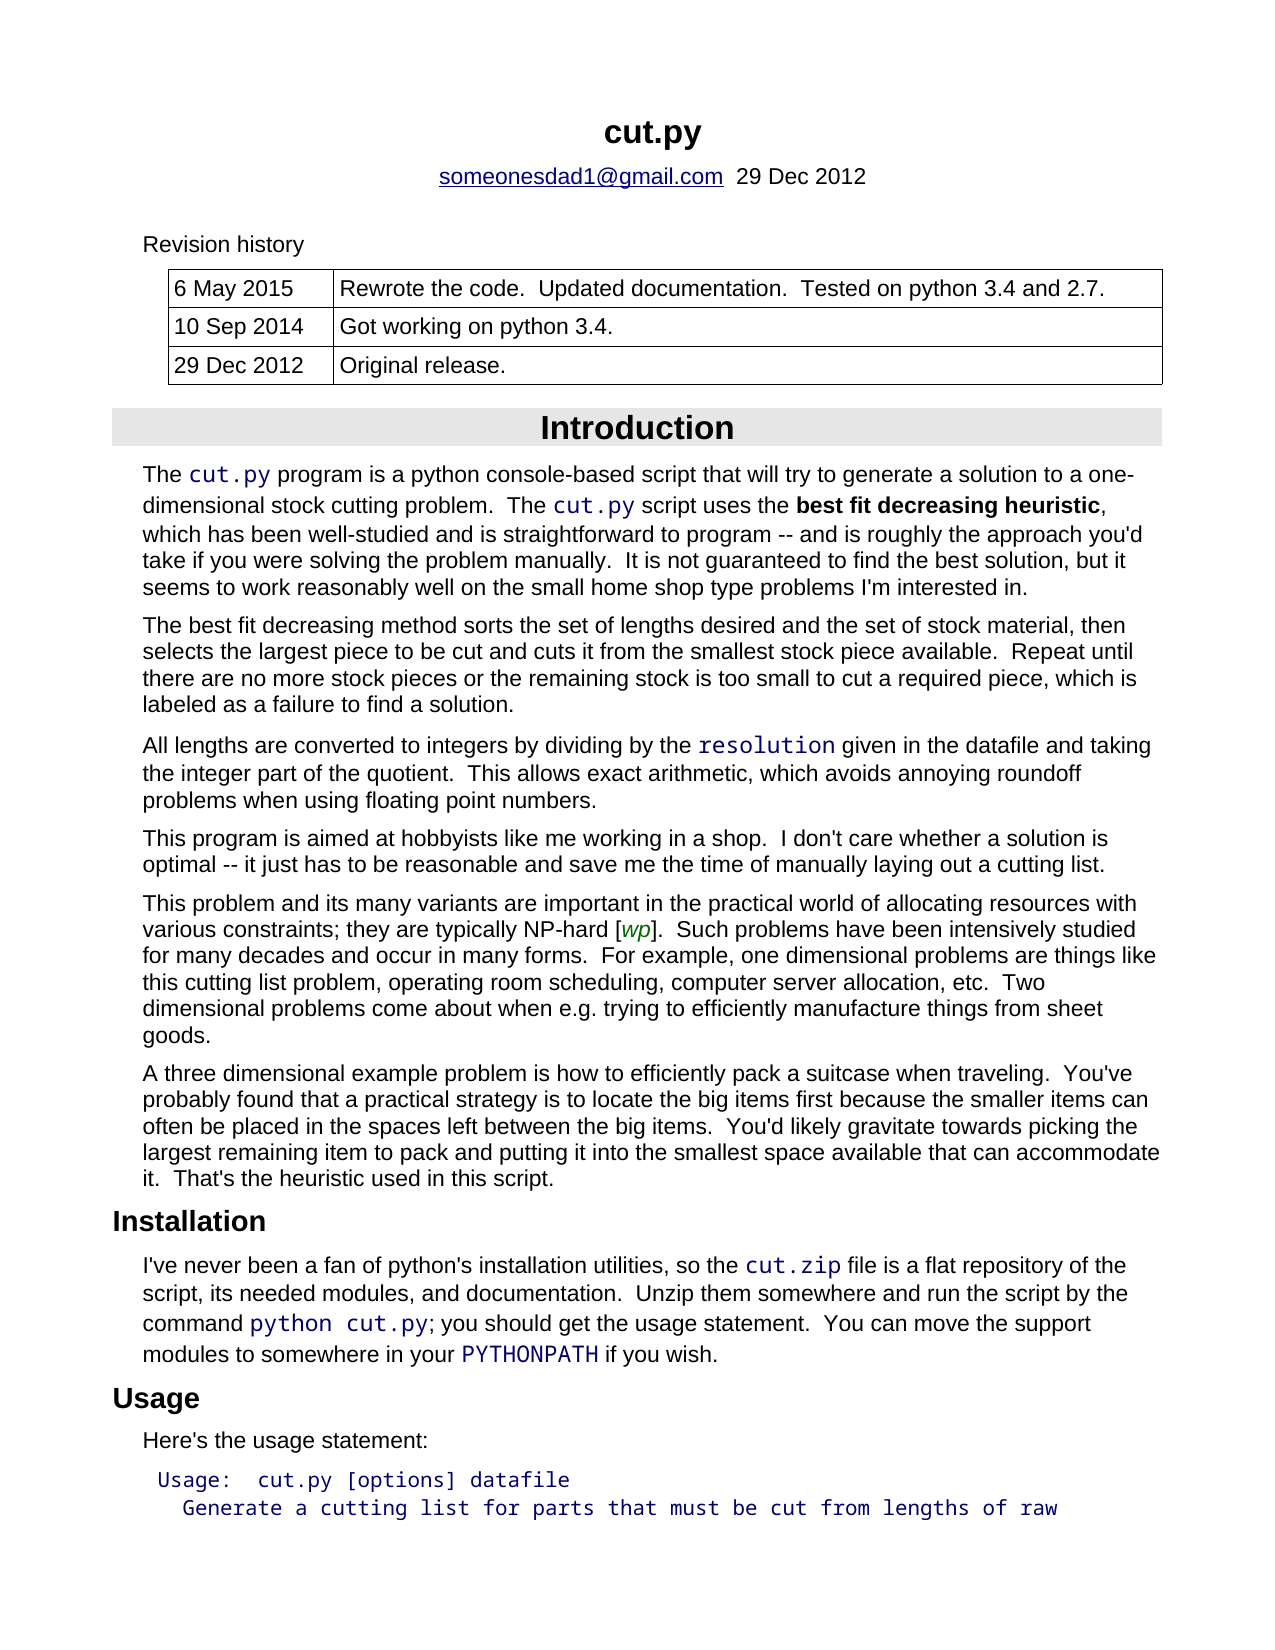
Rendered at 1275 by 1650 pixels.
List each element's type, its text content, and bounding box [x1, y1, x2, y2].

text Here's the usage statement: [142, 1427, 1162, 1453]
table_cell Got working on python 3.4. [334, 308, 1162, 346]
text This program is aimed at hobbyists like me working in a shop. I don't care whether a solution is optimal -- it just has to be reasonable and save me the time of manually laying out a cutting list. [142, 825, 1162, 878]
title cut.py [142, 112, 1162, 151]
subtitle Introduction [112, 408, 1162, 446]
text Generate a cutting list for parts that must be cut from lengths of raw [157, 1493, 1162, 1522]
text A three dimensional example problem is how to efficiently pack a suitcase when traveling. You've probably found that a practical strategy is to locate the big items first because the smaller items can often be placed in the spaces left between the big items. You'd likely gravitate towards picking the largest remaining item to pack and putting it into the smallest space available that can accommodate it. That's the heuristic used in this script. [142, 1060, 1162, 1192]
text I've never been a fan of python's installation utilities, so the cut.zip file is a flat repository of the script, its needed modules, and documentation. Unzip them somewhere and run the script by the command python cut.py; you should get the usage statement. You can move the support modules to somewhere in your PYTHONPATH if you wish. [142, 1249, 1162, 1369]
text Revision history [142, 231, 1162, 257]
subtitle Installation [112, 1204, 1162, 1237]
table_header 6 May 2015 [169, 270, 333, 307]
text Usage: cut.py [options] datafile [157, 1465, 1162, 1493]
text The best fit decreasing method sorts the set of lengths desired and the set of stock material, then selects the largest piece to be cut and cuts it from the smallest stock piece available. Repeat until there are no more stock pieces or the remaining stock is too small to cut a required piece, which is labeled as a failure to find a solution. [142, 612, 1162, 717]
table_header Rewrote the code. Updated documentation. Tested on python 3.4 and 2.7. [334, 270, 1162, 307]
subtitle someonesdad1@gmail.com 29 Dec 2012 [142, 163, 1162, 189]
table_cell Original release. [334, 347, 1162, 384]
subtitle Usage [112, 1381, 1162, 1415]
table_cell 10 Sep 2014 [169, 308, 333, 346]
table_cell 29 Dec 2012 [169, 347, 333, 384]
text This problem and its many variants are important in the practical world of allocating resources with various constraints; they are typically NP-hard [wp]. Such problems have been intensively studied for many decades and occur in many forms. For example, one dimensional problems are things like this cutting list problem, operating room scheduling, computer server allocation, etc. Two dimensional problems come about when e.g. trying to efficiently manufacture things from sheet goods. [142, 890, 1162, 1048]
text The cut.py program is a python console-based script that will try to generate a solution to a one-dimensional stock cutting problem. The cut.py script uses the best fit decreasing heuristic, which has been well-studied and is straightforward to program -- and is roughly the approach you'd take if you were solving the problem manually. It is not guaranteed to find the best solution, but it seems to work reasonably well on the small home shop type problems I'm interested in. [142, 458, 1162, 600]
text All lengths are converted to integers by dividing by the resolution given in the datafile and taking the integer part of the quotient. This allows exact arithmetic, which avoids annoying roundoff problems when using floating point numbers. [142, 729, 1162, 813]
